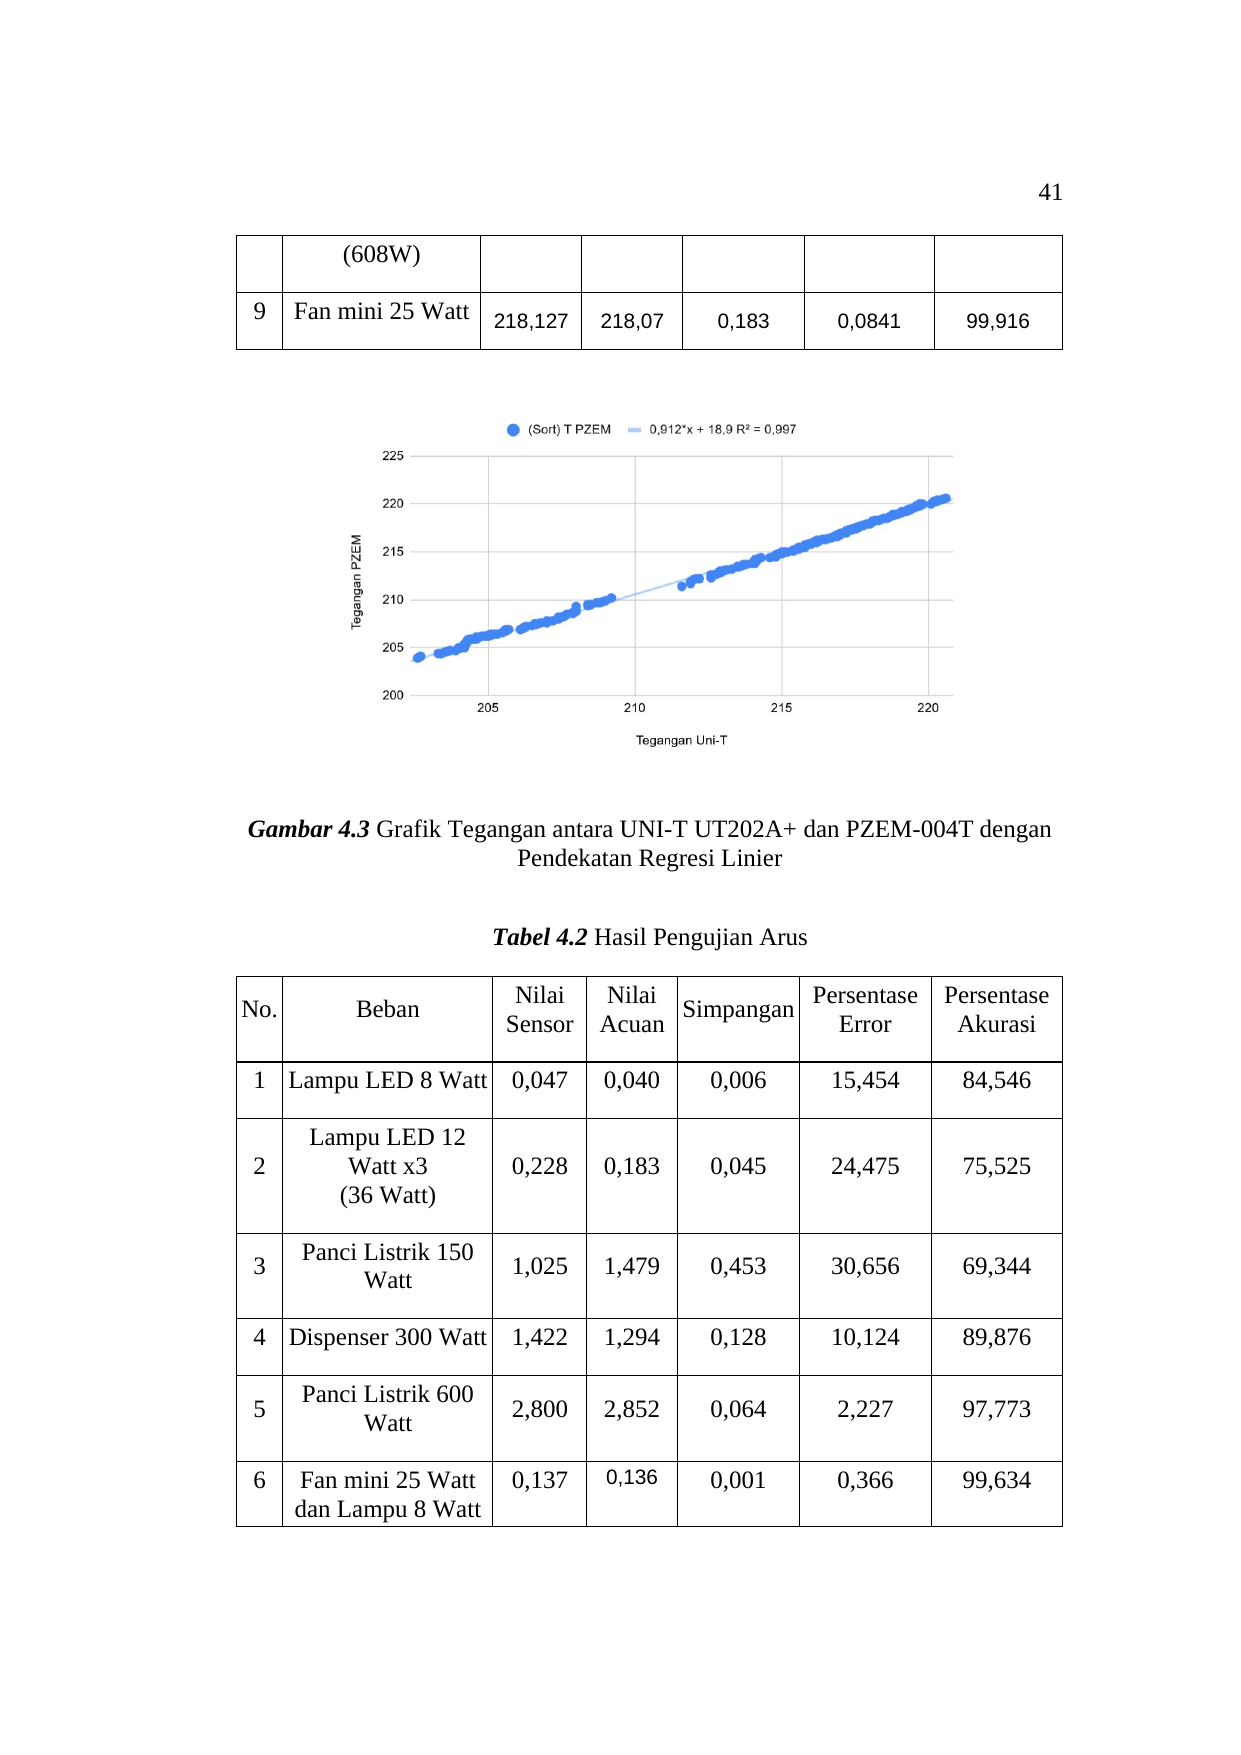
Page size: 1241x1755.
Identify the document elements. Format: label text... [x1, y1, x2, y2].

table_cell 0,183 [683, 293, 804, 348]
table_cell 84,546 [932, 1063, 1062, 1118]
table_cell 0,0841 [805, 293, 934, 348]
table_cell 0,064 [678, 1376, 799, 1461]
table_cell 89,876 [932, 1319, 1062, 1375]
table_cell 2 [237, 1119, 282, 1233]
table_cell 0,366 [800, 1462, 931, 1526]
table_header No. [237, 977, 282, 1061]
table_cell 0,183 [587, 1119, 677, 1233]
table_header Persentase Akurasi [932, 977, 1062, 1061]
table_cell 218,127 [481, 293, 581, 348]
table_cell [582, 236, 682, 292]
table_cell 15,454 [800, 1063, 931, 1118]
table_cell (608W) [283, 236, 480, 292]
table_cell Panci Listrik 150 Watt [283, 1234, 492, 1318]
table_cell 2,852 [587, 1376, 677, 1461]
table_cell 30,656 [800, 1234, 931, 1318]
table_cell [683, 236, 804, 292]
table_header Beban [283, 977, 492, 1061]
table_cell 99,916 [935, 293, 1062, 348]
table_cell 5 [237, 1376, 282, 1461]
table_cell 6 [237, 1462, 282, 1526]
table_cell Lampu LED 12 Watt x3 (36 Watt) [283, 1119, 492, 1233]
table_cell 10,124 [800, 1319, 931, 1375]
table_cell 0,040 [587, 1063, 677, 1118]
table_cell 0,453 [678, 1234, 799, 1318]
table_cell [481, 236, 581, 292]
table_cell Lampu LED 8 Watt [283, 1063, 492, 1118]
table_cell Fan mini 25 Watt [283, 293, 480, 348]
text Tabel 4.2 Hasil Pengujian Arus [236, 922, 1063, 951]
table_cell 1 [237, 1063, 282, 1118]
table_header Persentase Error [800, 977, 931, 1061]
table_cell 0,228 [493, 1119, 586, 1233]
table_cell 0,136 [587, 1462, 677, 1526]
table_cell 97,773 [932, 1376, 1062, 1461]
table_cell 218,07 [582, 293, 682, 348]
table_cell 0,128 [678, 1319, 799, 1375]
table_header Nilai Sensor [493, 977, 586, 1061]
table_header Nilai Acuan [587, 977, 677, 1061]
table_cell 0,006 [678, 1063, 799, 1118]
text Gambar 4.3 Grafik Tegangan antara UNI-T UT202A+ dan PZEM-004T dengan Pendekatan Regresi Linier [236, 814, 1063, 872]
table_cell 2,800 [493, 1376, 586, 1461]
table_cell [935, 236, 1062, 292]
table_cell 9 [237, 293, 282, 348]
table_cell 1,479 [587, 1234, 677, 1318]
table_cell 69,344 [932, 1234, 1062, 1318]
table_cell [237, 236, 282, 292]
table_cell [805, 236, 934, 292]
table_cell Dispenser 300 Watt [283, 1319, 492, 1375]
table_cell 4 [237, 1319, 282, 1375]
table_cell 0,045 [678, 1119, 799, 1233]
table_cell 0,137 [493, 1462, 586, 1526]
table_cell 2,227 [800, 1376, 931, 1461]
table_cell Fan mini 25 Watt dan Lampu 8 Watt [283, 1462, 492, 1526]
table_cell 0,001 [678, 1462, 799, 1526]
table_cell 1,025 [493, 1234, 586, 1318]
table_cell 0,047 [493, 1063, 586, 1118]
table_cell Panci Listrik 600 Watt [283, 1376, 492, 1461]
table_cell 1,294 [587, 1319, 677, 1375]
table_cell 3 [237, 1234, 282, 1318]
table_cell 75,525 [932, 1119, 1062, 1233]
table_cell 24,475 [800, 1119, 931, 1233]
table_cell 1,422 [493, 1319, 586, 1375]
table_cell 99,634 [932, 1462, 1062, 1526]
table_header Simpangan [678, 977, 799, 1061]
